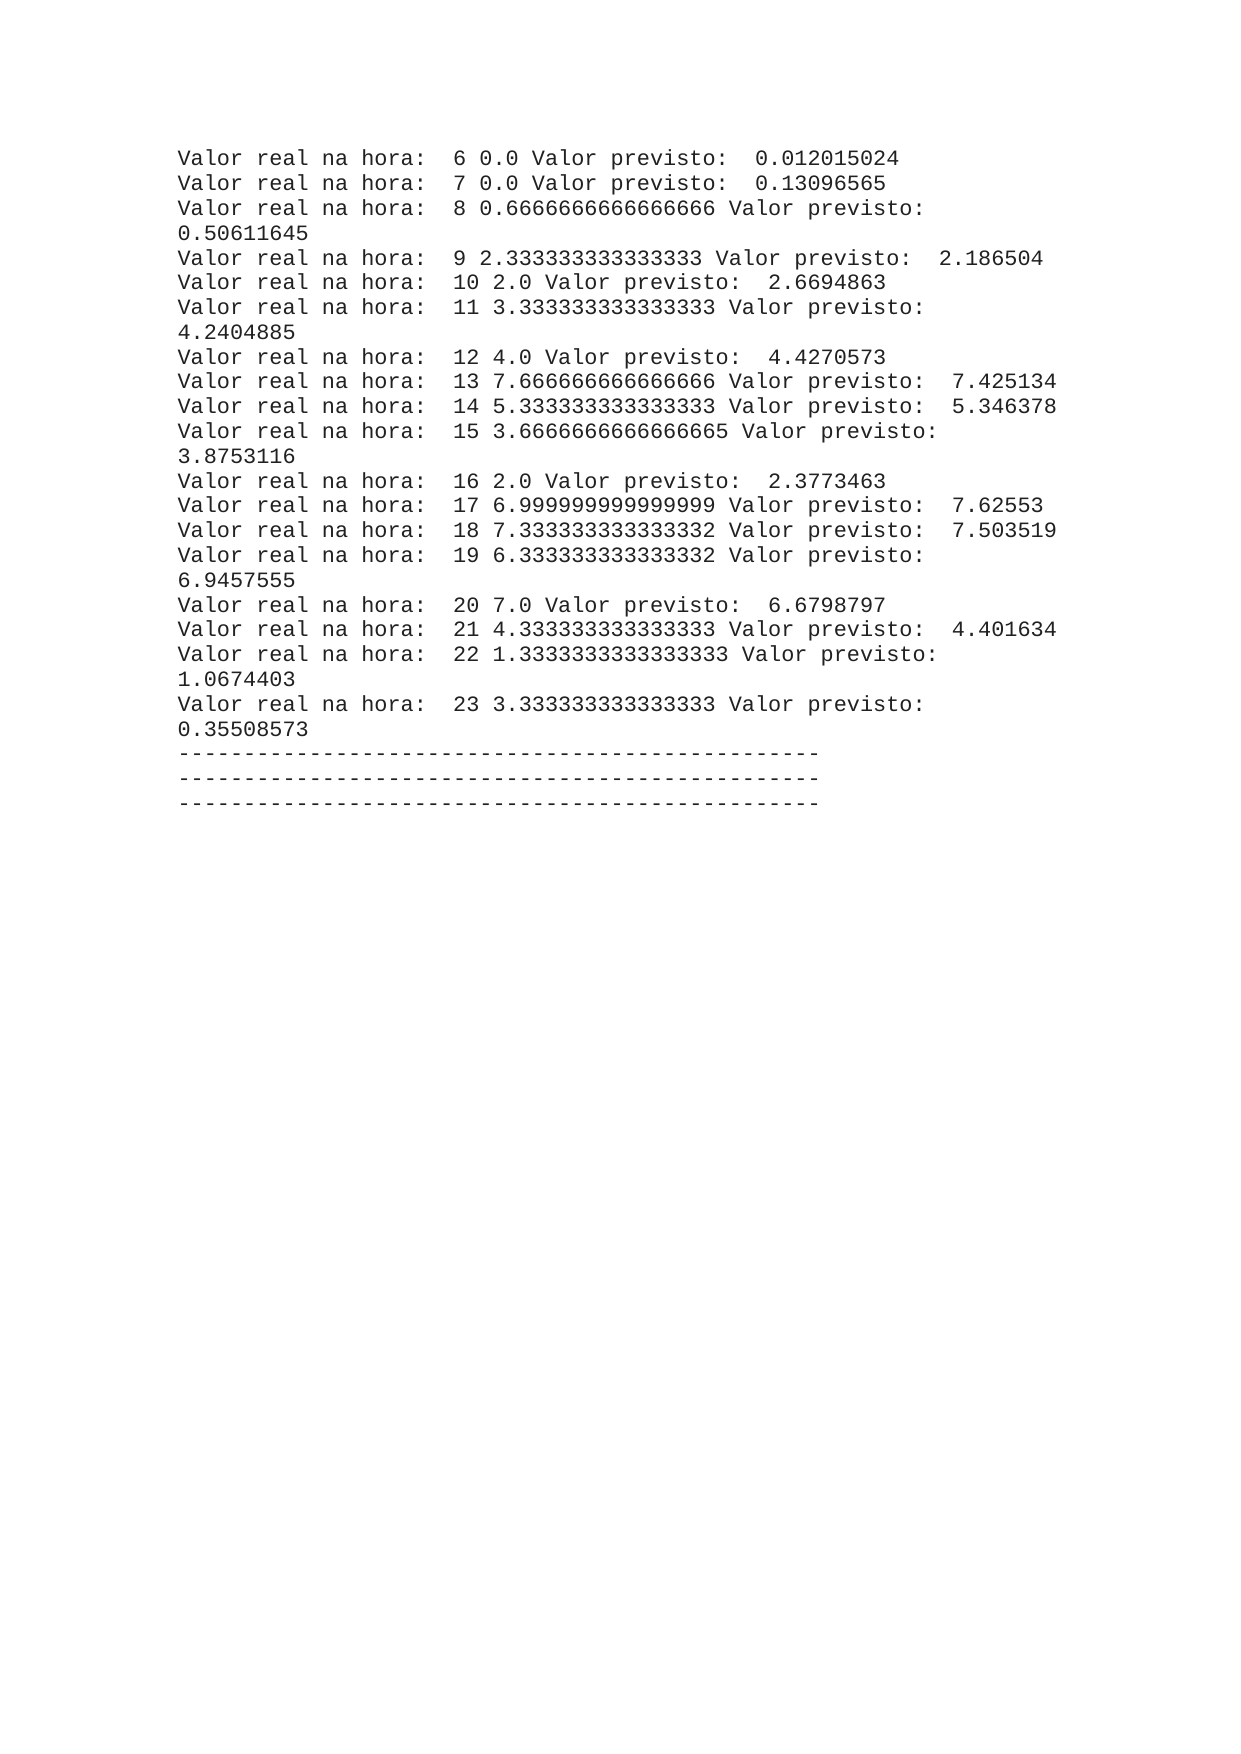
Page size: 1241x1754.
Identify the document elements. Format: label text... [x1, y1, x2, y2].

text ------------------------------------------------- [177, 743, 1063, 767]
text Valor real na hora: 9 2.333333333333333 Valor previsto: 2.186504 [177, 247, 1063, 272]
text Valor real na hora: 17 6.999999999999999 Valor previsto: 7.62553 [177, 495, 1063, 519]
text Valor real na hora: 11 3.333333333333333 Valor previsto: 4.2404885 [177, 296, 1063, 346]
text Valor real na hora: 20 7.0 Valor previsto: 6.6798797 [177, 594, 1063, 619]
text ------------------------------------------------- [177, 767, 1063, 792]
text Valor real na hora: 13 7.666666666666666 Valor previsto: 7.425134 [177, 371, 1063, 396]
text Valor real na hora: 14 5.333333333333333 Valor previsto: 5.346378 [177, 396, 1063, 420]
text Valor real na hora: 16 2.0 Valor previsto: 2.3773463 [177, 470, 1063, 495]
text Valor real na hora: 22 1.3333333333333333 Valor previsto: 1.0674403 [177, 643, 1063, 693]
text Valor real na hora: 10 2.0 Valor previsto: 2.6694863 [177, 272, 1063, 296]
text Valor real na hora: 8 0.6666666666666666 Valor previsto: 0.50611645 [177, 197, 1063, 247]
text ------------------------------------------------- [177, 792, 1063, 817]
text Valor real na hora: 19 6.333333333333332 Valor previsto: 6.9457555 [177, 544, 1063, 594]
text Valor real na hora: 6 0.0 Valor previsto: 0.012015024 [177, 148, 1063, 172]
text Valor real na hora: 21 4.333333333333333 Valor previsto: 4.401634 [177, 619, 1063, 643]
text Valor real na hora: 12 4.0 Valor previsto: 4.4270573 [177, 346, 1063, 371]
text Valor real na hora: 18 7.333333333333332 Valor previsto: 7.503519 [177, 519, 1063, 544]
text Valor real na hora: 15 3.6666666666666665 Valor previsto: 3.8753116 [177, 420, 1063, 470]
text Valor real na hora: 7 0.0 Valor previsto: 0.13096565 [177, 172, 1063, 197]
text Valor real na hora: 23 3.333333333333333 Valor previsto: 0.35508573 [177, 693, 1063, 743]
